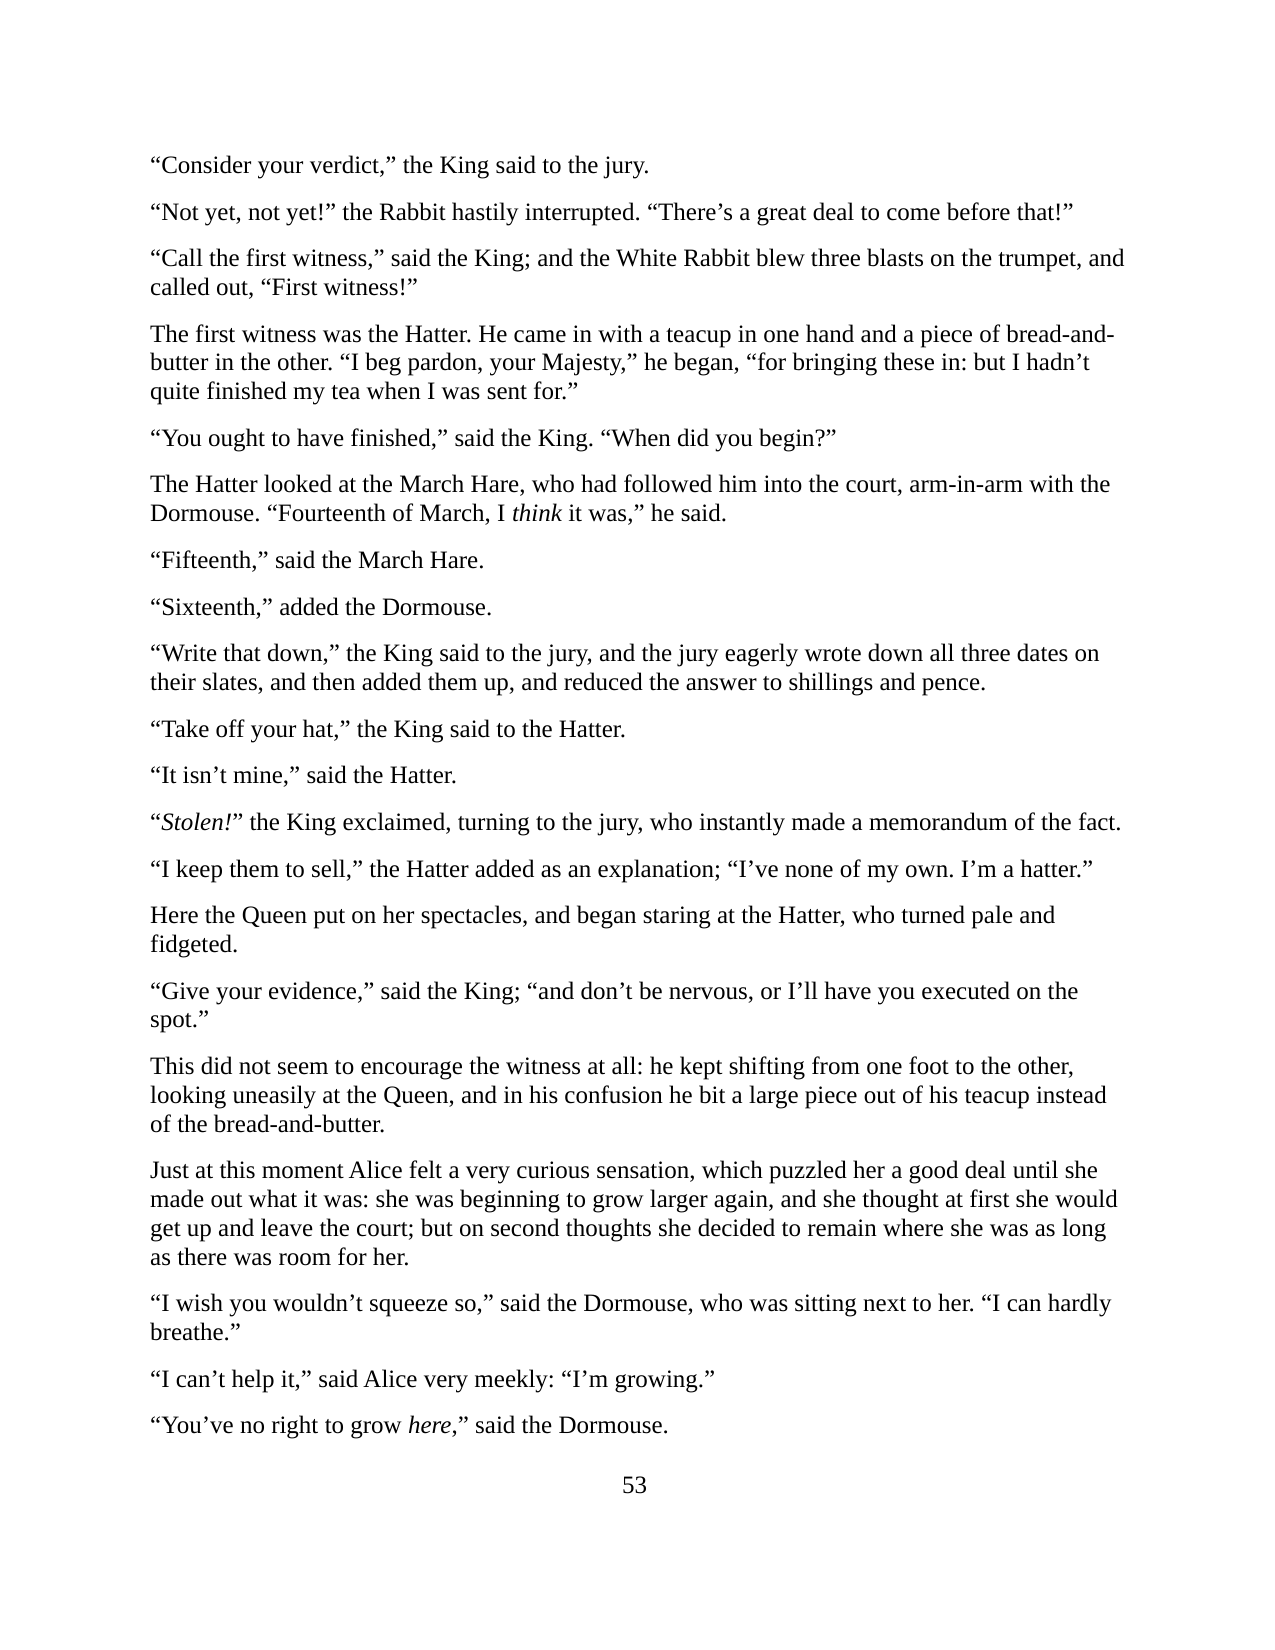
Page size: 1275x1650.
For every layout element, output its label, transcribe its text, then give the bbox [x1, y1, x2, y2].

text Just at this moment Alice felt a very curious sensation, which puzzled her a good deal until she made out what it was: she was beginning to grow larger again, and she thought at first she would get up and leave the court; but on second thoughts she decided to remain where she was as long as there was room for her. [150, 1155, 1125, 1270]
text “Take off your hat,” the King said to the Hatter. [150, 714, 1125, 742]
text “Call the first witness,” said the King; and the White Rabbit blew three blasts on the trumpet, and called out, “First witness!” [150, 243, 1125, 301]
text “Consider your verdict,” the King said to the jury. [150, 150, 1125, 179]
text “Sixteenth,” added the Dormouse. [150, 592, 1125, 620]
text “It isn’t mine,” said the Hatter. [150, 760, 1125, 789]
text “I keep them to sell,” the Hatter added as an explanation; “I’ve none of my own. I’m a hatter.” [150, 854, 1125, 882]
text “Not yet, not yet!” the Rabbit hastily interrupted. “There’s a great deal to come before that!” [150, 197, 1125, 225]
text The Hatter looked at the March Hare, who had followed him into the court, arm-in-arm with the Dormouse. “Fourteenth of March, I think it was,” he said. [150, 469, 1125, 527]
text The first witness was the Hatter. He came in with a teacup in one hand and a piece of bread-and-butter in the other. “I beg pardon, your Majesty,” he began, “for bringing these in: but I hadn’t quite finished my tea when I was sent for.” [150, 319, 1125, 405]
text “Stolen!” the King exclaimed, turning to the jury, who instantly made a memorandum of the fact. [150, 807, 1125, 836]
text “Give your evidence,” said the King; “and don’t be nervous, or I’ll have you executed on the spot.” [150, 976, 1125, 1033]
text “Fifteenth,” said the March Hare. [150, 545, 1125, 574]
text “You ought to have finished,” said the King. “When did you begin?” [150, 423, 1125, 452]
text “I can’t help it,” said Alice very meekly: “I’m growing.” [150, 1364, 1125, 1392]
text This did not seem to encourage the witness at all: he kept shifting from one foot to the other, looking uneasily at the Queen, and in his confusion he bit a large piece out of his teacup instead of the bread-and-butter. [150, 1051, 1125, 1137]
text “I wish you wouldn’t squeeze so,” said the Dormouse, who was sitting next to her. “I can hardly breathe.” [150, 1288, 1125, 1346]
text Here the Queen put on her spectacles, and began staring at the Hatter, who turned pale and fidgeted. [150, 900, 1125, 958]
text “You’ve no right to grow here,” said the Dormouse. [150, 1410, 1125, 1439]
text “Write that down,” the King said to the jury, and the jury eagerly wrote down all three dates on their slates, and then added them up, and reduced the answer to shillings and pence. [150, 638, 1125, 696]
